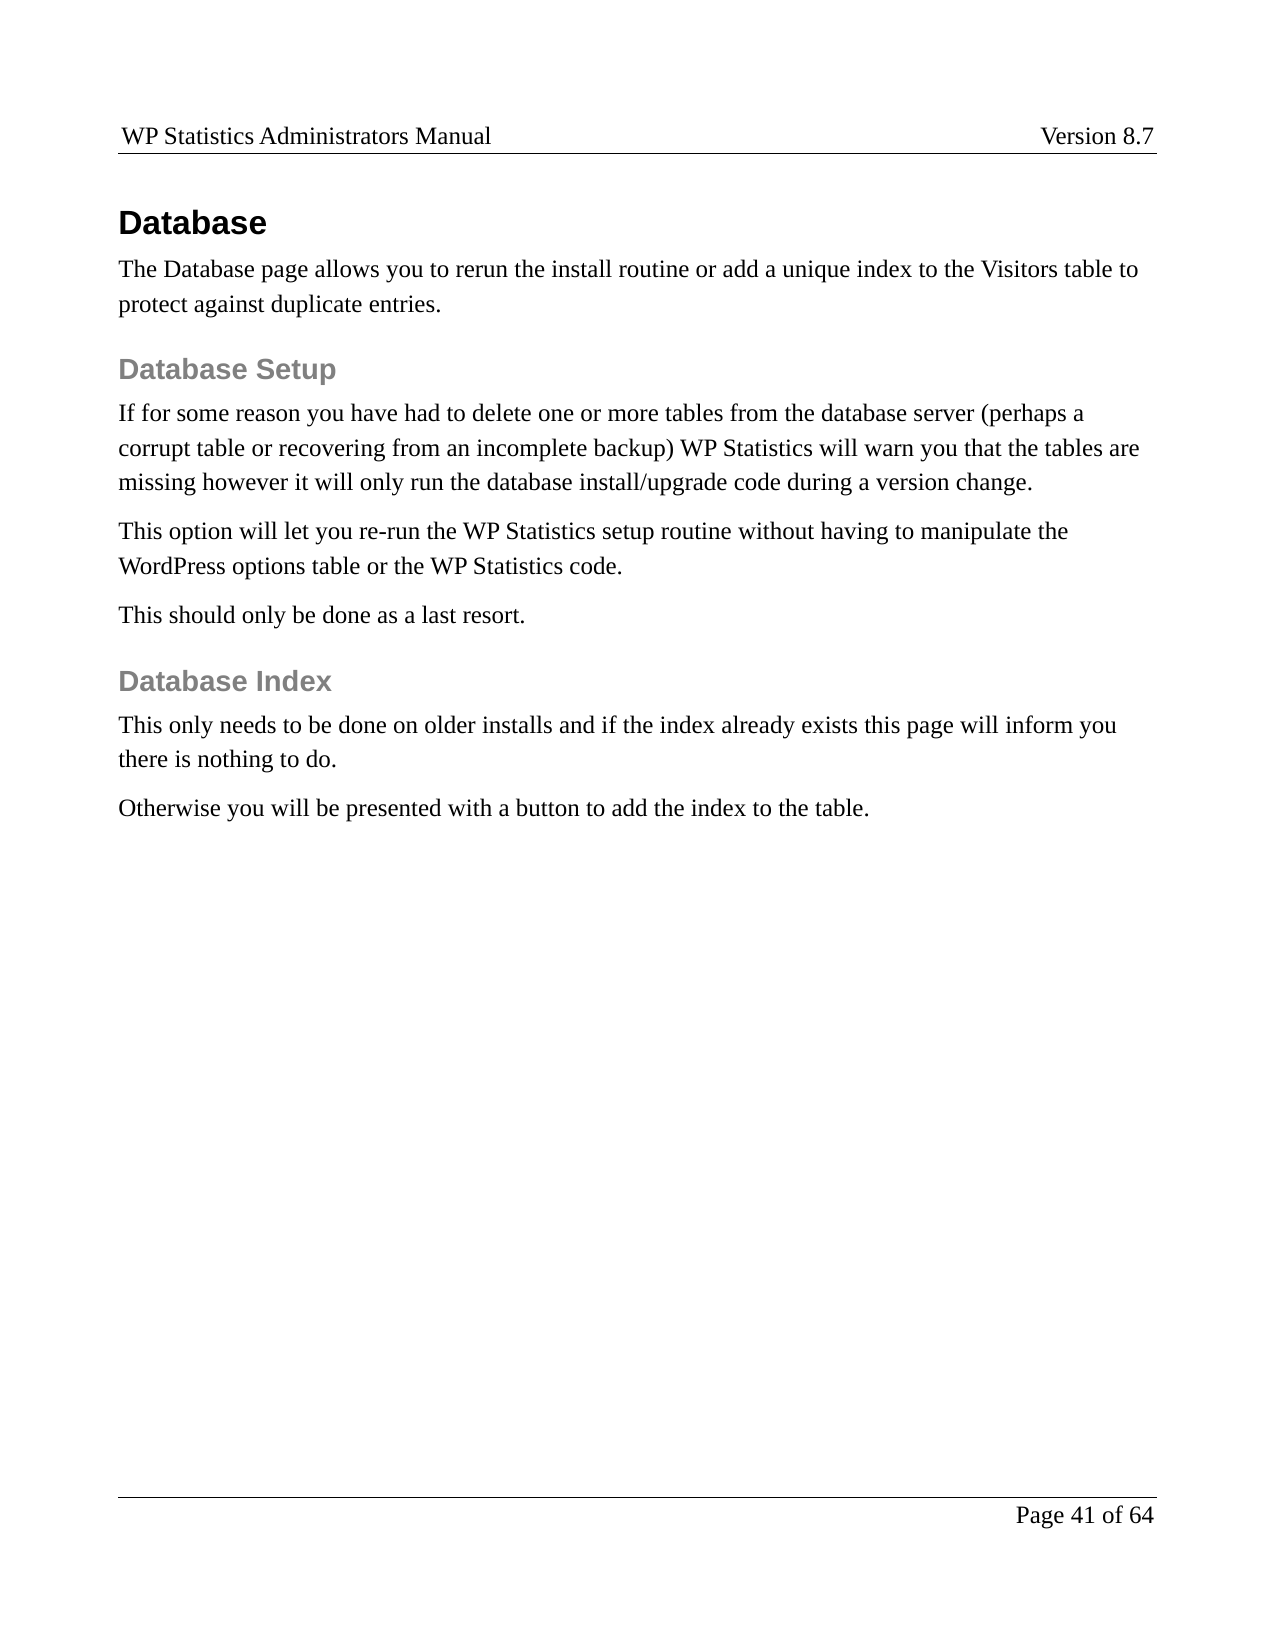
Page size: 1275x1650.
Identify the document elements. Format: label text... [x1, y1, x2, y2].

text Otherwise you will be presented with a button to add the index to the table. [118, 793, 1157, 822]
subtitle Database Setup [118, 352, 1157, 386]
subtitle Database [118, 203, 1157, 242]
text The Database page allows you to rerun the install routine or add a unique index to the Visitors table to protect against duplicate entries. [118, 254, 1157, 317]
text If for some reason you have had to delete one or more tables from the database server (perhaps a corrupt table or recovering from an incomplete backup) WP Statistics will warn you that the tables are missing however it will only run the database install/upgrade code during a version change. [118, 398, 1157, 496]
text This should only be done as a last resort. [118, 600, 1157, 629]
subtitle Database Index [118, 664, 1157, 697]
text This option will let you re-run the WP Statistics setup routine without having to manipulate the WordPress options table or the WP Statistics code. [118, 516, 1157, 580]
text This only needs to be done on older installs and if the index already exists this page will inform you there is nothing to do. [118, 710, 1157, 773]
